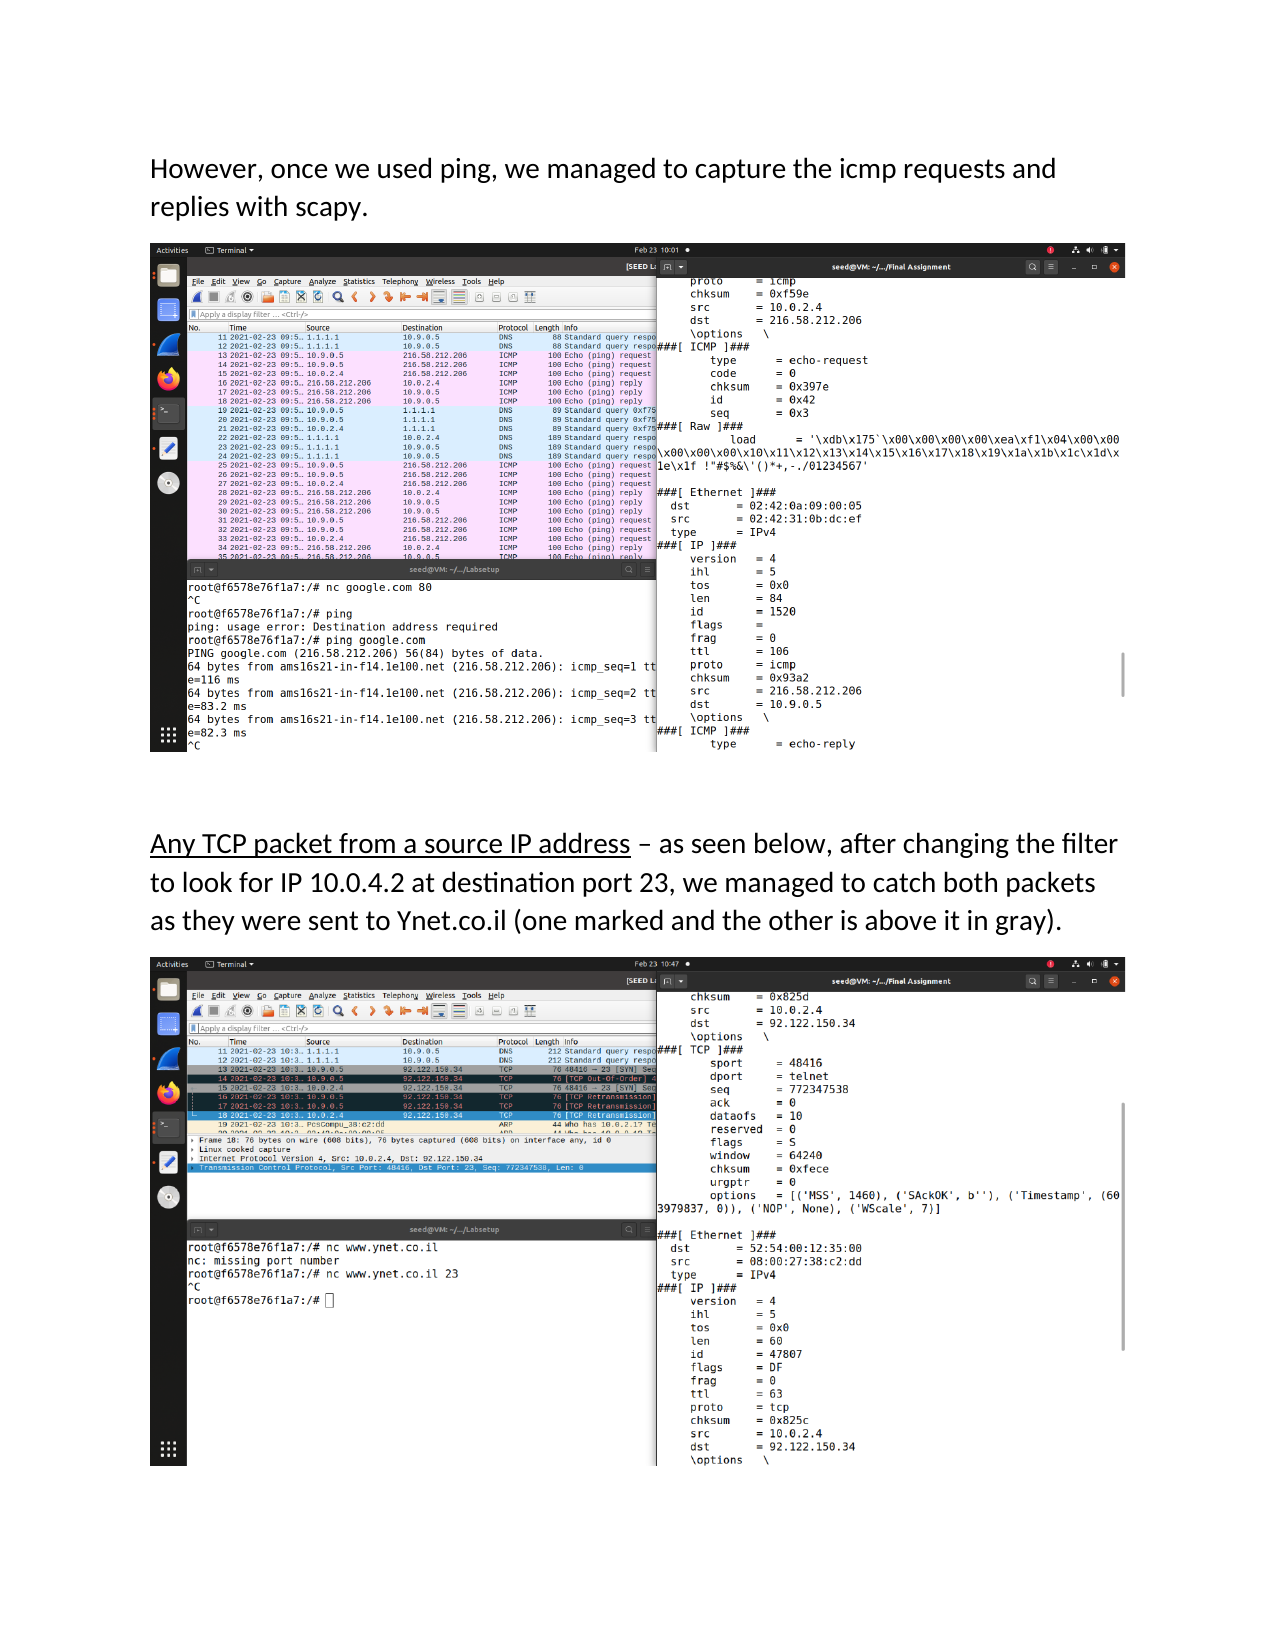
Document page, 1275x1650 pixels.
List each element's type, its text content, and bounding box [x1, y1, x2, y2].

picture [150, 243, 1125, 752]
text However, once we used ping, we managed to capture the icmp requests and replies with scapy. [150, 150, 1125, 224]
text Any TCP packet from a source IP address – as seen below, after changing the filter to look for IP 10.0.4.2 at destination port 23, we managed to catch both packets as they were sent to Ynet.co.il (one marked and the other is above it in gray). [150, 825, 1125, 938]
picture [150, 957, 1125, 1466]
